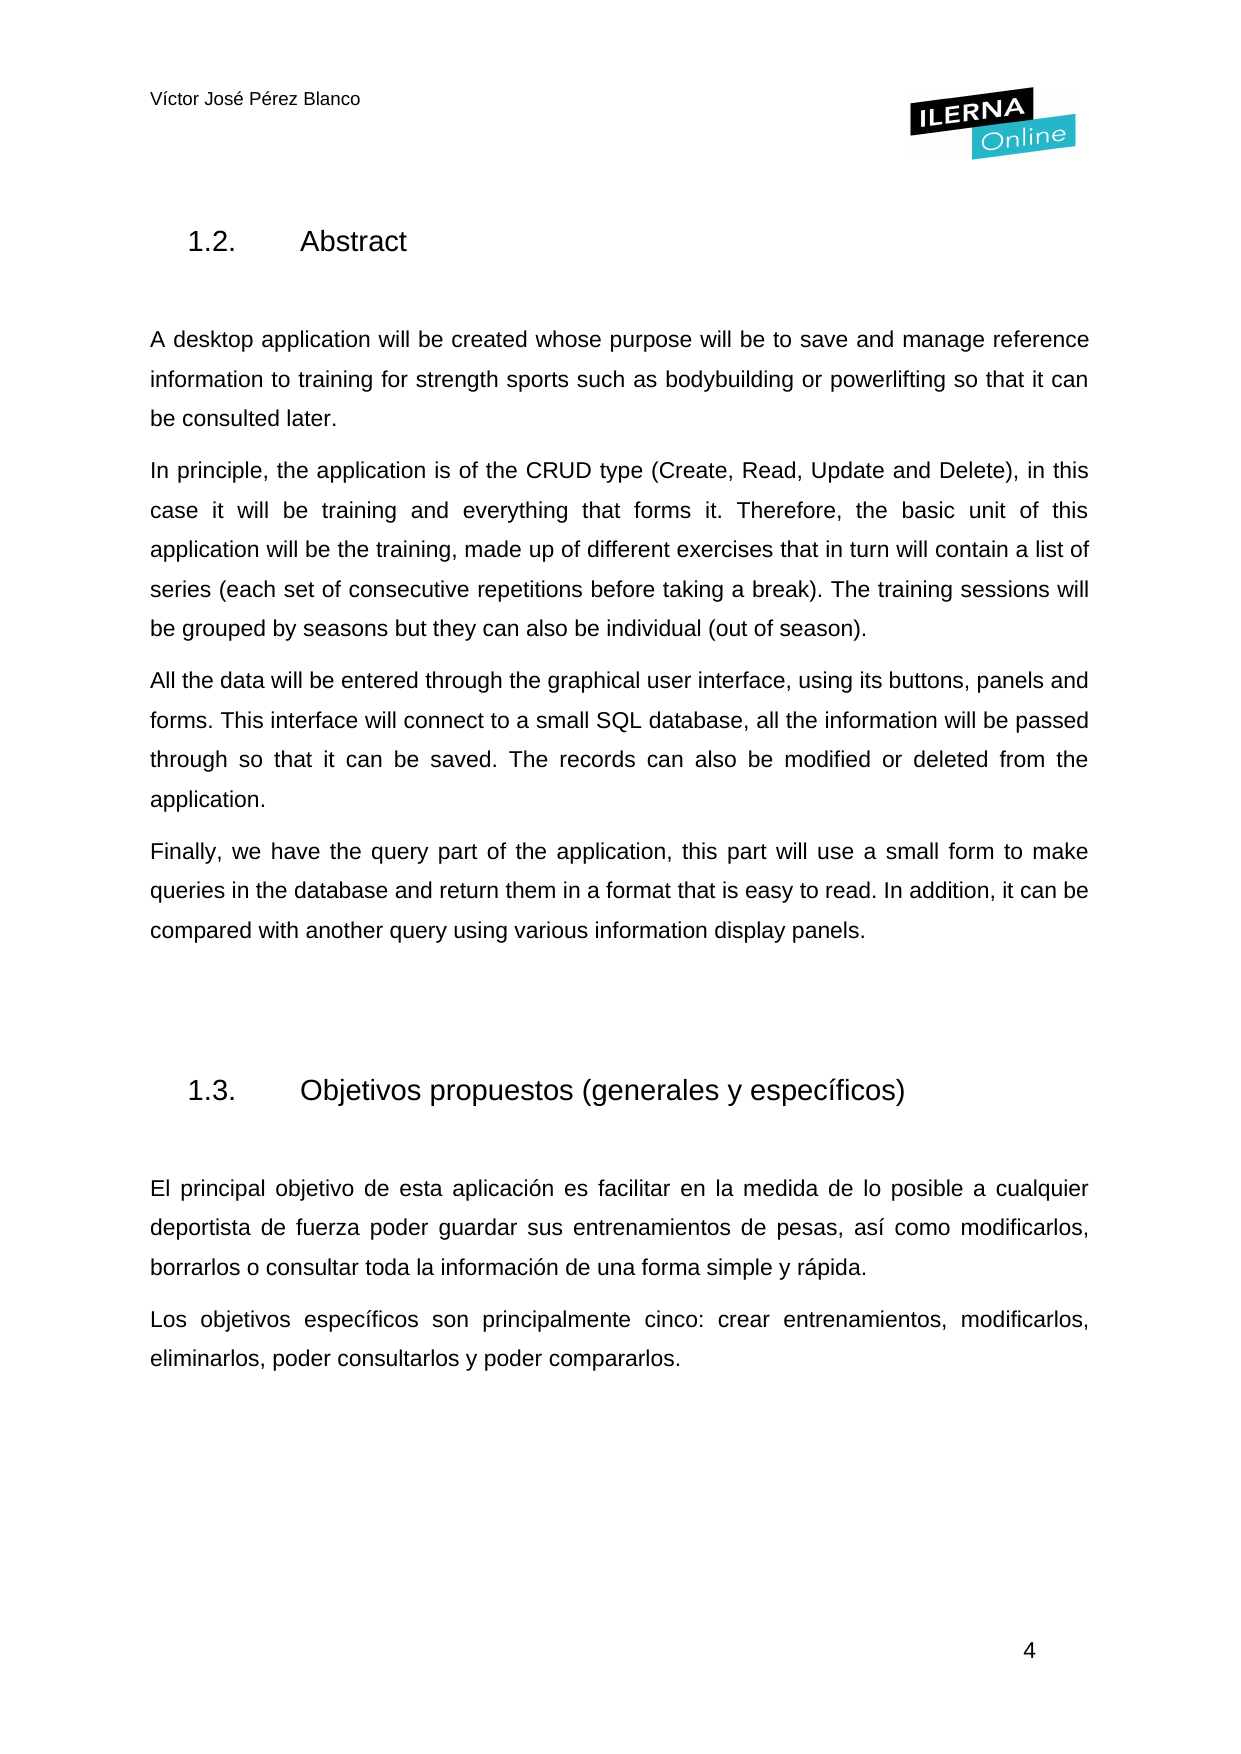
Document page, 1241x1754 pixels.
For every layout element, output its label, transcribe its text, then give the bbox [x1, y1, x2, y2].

text El principal objetivo de esta aplicación es facilitar en la medida de lo posible a cualquier deportista de fuerza poder guardar sus entrenamientos de pesas, así como modificarlos, borrarlos o consultar toda la información de una forma simple y rápida. [150, 1175, 1090, 1280]
text Los objetivos específicos son principalmente cinco: crear entrenamientos, modificarlos, eliminarlos, poder consultarlos y poder compararlos. [150, 1306, 1090, 1372]
text Finally, we have the query part of the application, this part will use a small form to make queries in the database and return them in a format that is easy to read. In addition, it can be compared with another query using various information display panels. [150, 838, 1090, 943]
picture [905, 87, 1082, 160]
text In principle, the application is of the CRUD type (Create, Read, Update and Delete), in this case it will be training and everything that forms it. Therefore, the basic unit of this application will be the training, made up of different exercises that in turn will contain a list of series (each set of consecutive repetitions before taking a break). The training sessions will be grouped by seasons but they can also be individual (out of season). [150, 457, 1090, 642]
text A desktop application will be created whose purpose will be to save and manage reference information to training for strength sports such as bodybuilding or powerlifting so that it can be consulted later. [150, 326, 1090, 432]
subtitle Objetivos propuestos (generales y específicos) [187, 1072, 1090, 1106]
subtitle Abstract [187, 224, 1090, 258]
text All the data will be entered through the graphical user interface, using its buttons, panels and forms. This interface will connect to a small SQL database, all the information will be passed through so that it can be saved. The records can also be modified or deleted from the application. [150, 667, 1090, 812]
